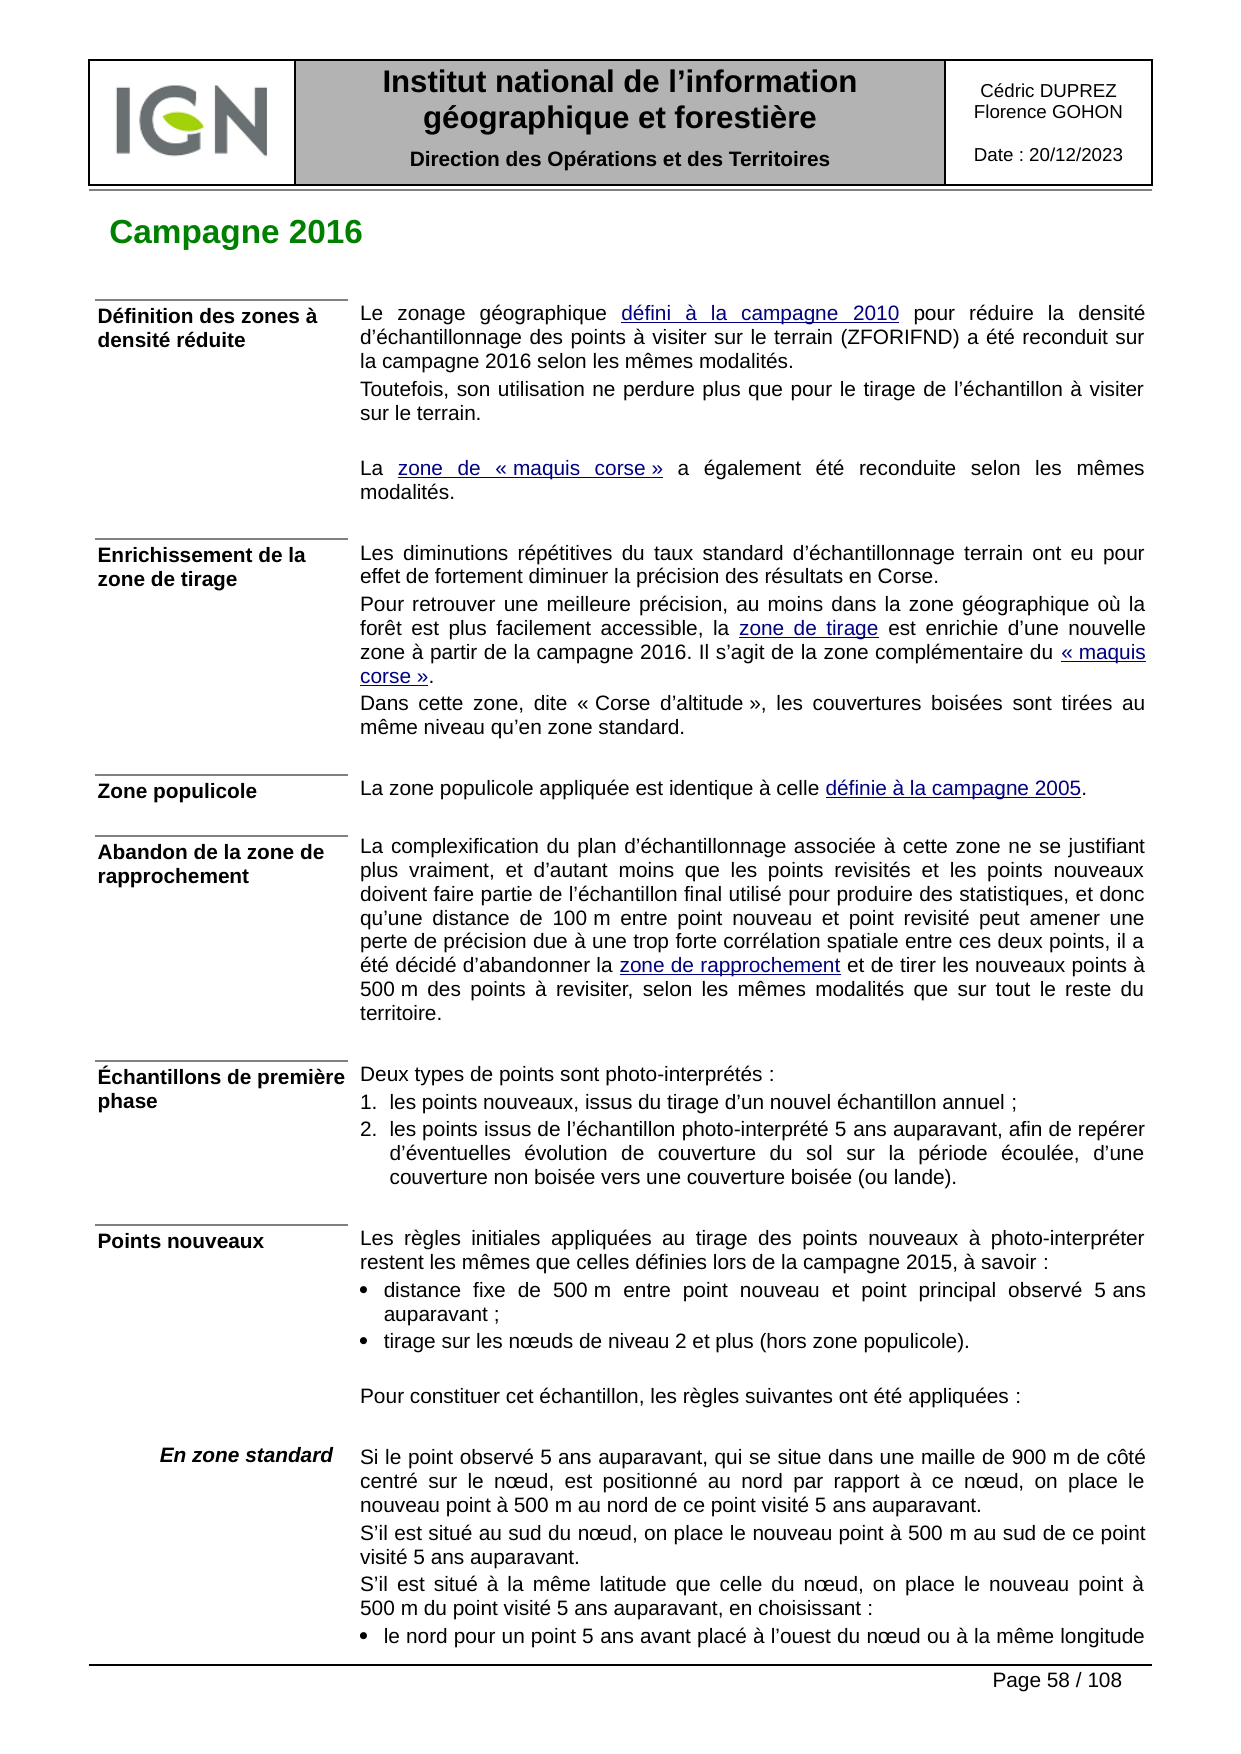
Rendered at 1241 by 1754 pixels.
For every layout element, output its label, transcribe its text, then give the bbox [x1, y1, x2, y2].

table_cell Abandon de la zone de rapprochement [89, 834, 354, 1059]
table_header Définition des zones à densité réduite [89, 298, 354, 537]
table_cell Les diminutions répétitives du taux standard d’échantillonnage terrain ont eu pour effet de fortement diminuer la précision des résultats en Corse. Pour retrouver une meilleure précision, au moins dans la zone géographique où la forêt est plus facilement accessible, la zone de tirage est enrichie d’une nouvelle zone à partir de la campagne 2016. Il s’agit de la zone complémentaire du « maquis corse ». Dans cette zone, dite « Corse d’altitude », les couvertures boisées sont tirées au même niveau qu’en zone standard. [354, 537, 1152, 773]
table_cell Enrichissement de la zone de tirage [89, 537, 354, 773]
table_header Le zonage géographique défini à la campagne 2010 pour réduire la densité d’échantillonnage des points à visiter sur le terrain (ZFORIFND) a été reconduit sur la campagne 2016 selon les mêmes modalités. Toutefois, son utilisation ne perdure plus que pour le tirage de l’échantillon à visiter sur le terrain. La zone de « maquis corse » a également été reconduite selon les mêmes modalités. [354, 298, 1152, 537]
table_cell Échantillons de première phase [89, 1059, 354, 1222]
table_cell La complexification du plan d’échantillonnage associée à cette zone ne se justifiant plus vraiment, et d’autant moins que les points revisités et les points nouveaux doivent faire partie de l’échantillon final utilisé pour produire des statistiques, et donc qu’une distance de 100 m entre point nouveau et point revisité peut amener une perte de précision due à une trop forte corrélation spatiale entre ces deux points, il a été décidé d’abandonner la zone de rapprochement et de tirer les nouveaux points à 500 m des points à revisiter, selon les mêmes modalités que sur tout le reste du territoire. [354, 834, 1152, 1059]
picture [91, 62, 293, 180]
table_cell Les règles initiales appliquées au tirage des points nouveaux à photo-interpréter restent les mêmes que celles définies lors de la campagne 2015, à savoir : distance fixe de 500 m entre point nouveau et point principal observé 5 ans auparavant ; tirage sur les nœuds de niveau 2 et plus (hors zone populicole). Pour constituer cet échantillon, les règles suivantes ont été appliquées : [354, 1223, 1152, 1442]
table_cell Points nouveaux [89, 1223, 354, 1442]
subtitle Campagne 2016 [88, 190, 1152, 271]
table_cell En zone standard [89, 1442, 354, 1653]
table_cell Zone populicole [89, 773, 354, 833]
table_cell Si le point observé 5 ans auparavant, qui se situe dans une maille de 900 m de côté centré sur le nœud, est positionné au nord par rapport à ce nœud, on place le nouveau point à 500 m au nord de ce point visité 5 ans auparavant. S’il est situé au sud du nœud, on place le nouveau point à 500 m au sud de ce point visité 5 ans auparavant. S’il est situé à la même latitude que celle du nœud, on place le nouveau point à 500 m du point visité 5 ans auparavant, en choisissant : le nord pour un point 5 ans avant placé à l’ouest du nœud ou à la même longitude (cas très improbable d’un point tiré sur le nœud) ; le sud pour un point 5 ans avant placé à l’est du nœud. Cas particulier : quand le nouveau point tombe en dehors du territoire, on change le sens du décalage par rapport au point 5 ans avant défini ci-dessus, afin de conserver une distance de 500 m entre les points des deux campagnes et de ramener le nouveau point dans le territoire (chaque nœud disposant ainsi d’au moins un point sur les deux campagnes). Dans les rares cas où ça ne fonctionne pas (point toujours hors territoire), on positionne le nouveau point à 500 m du point précédent dans une direction aléatoire jusqu’à ce qu’il soit dans le territoire. On ajoute à chaque point un transect de 1 km de long centré sur le point, pour la recherche d’intersection avec des formations linéaires (haies et alignements d’arbres). L’azimut du transect est calculé à partir de l’abscisse et de l’ordonnée du nœud dans la grille décennale auquel est rattaché le point principal, selon la formule suivante : le signe % représente l’opération « modulo » (résultat de la division entière). [354, 1442, 1152, 1653]
table_cell Deux types de points sont photo-interprétés : les points nouveaux, issus du tirage d’un nouvel échantillon annuel ; les points issus de l’échantillon photo-interprété 5 ans auparavant, afin de repérer d’éventuelles évolution de couverture du sol sur la période écoulée, d’une couverture non boisée vers une couverture boisée (ou lande). [354, 1059, 1152, 1222]
table_cell La zone populicole appliquée est identique à celle définie à la campagne 2005. [354, 773, 1152, 833]
